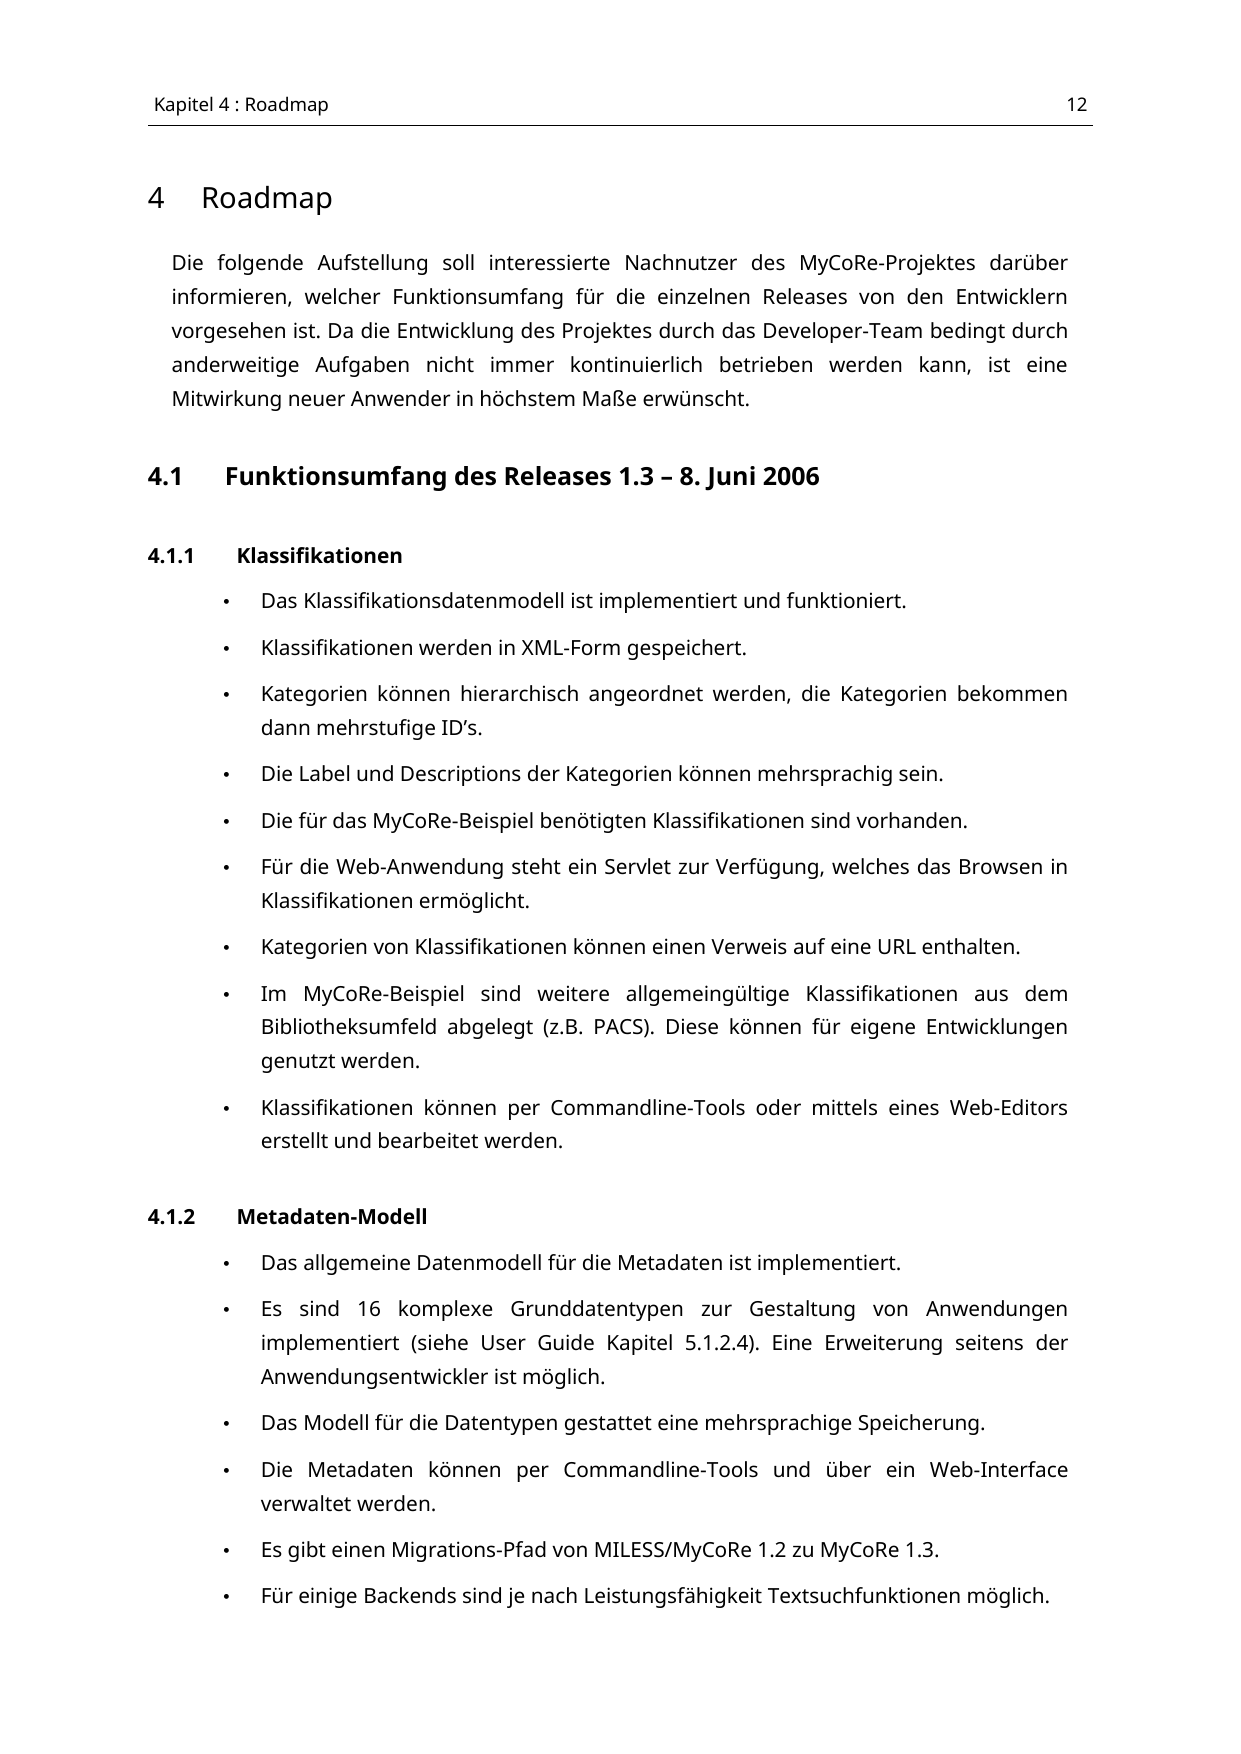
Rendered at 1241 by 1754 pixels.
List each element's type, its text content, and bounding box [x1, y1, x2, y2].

text Die folgende Aufstellung soll interessierte Nachnutzer des MyCoRe-Projektes darüber informieren, welcher Funktionsumfang für die einzelnen Releases von den Entwicklern vorgesehen ist. Da die Entwicklung des Projektes durch das Developer-Team bedingt durch anderweitige Aufgaben nicht immer kontinuierlich betrieben werden kann, ist eine Mitwirkung neuer Anwender in höchstem Maße erwünscht. [171, 248, 1069, 412]
list Für einige Backends sind je nach Leistungsfähigkeit Textsuchfunktionen möglich. [185, 1581, 1069, 1609]
subtitle Metadaten-Modell [148, 1202, 1092, 1231]
list Die Label und Descriptions der Kategorien können mehrsprachig sein. [185, 759, 1069, 788]
subtitle Roadmap [148, 177, 1092, 217]
list Für die Web-Anwendung steht ein Servlet zur Verfügung, welches das Browsen in Klassifikationen ermöglicht. [185, 852, 1069, 914]
list Das Modell für die Datentypen gestattet eine mehrsprachige Speicherung. [185, 1408, 1069, 1437]
list Im MyCoRe-Beispiel sind weitere allgemeingültige Klassifikationen aus dem Bibliotheksumfeld abgelegt (z.B. PACS). Diese können für eigene Entwicklungen genutzt werden. [185, 979, 1069, 1074]
list Kategorien können hierarchisch angeordnet werden, die Kategorien bekommen dann mehrstufige ID’s. [185, 679, 1069, 741]
subtitle Klassifikationen [148, 541, 1092, 569]
list Es sind 16 komplexe Grunddatentypen zur Gestaltung von Anwendungen implementiert (siehe User Guide Kapitel 5.1.2.4). Eine Erweiterung seitens der Anwendungsentwickler ist möglich. [185, 1294, 1069, 1390]
list Das allgemeine Datenmodell für die Metadaten ist implementiert. [185, 1248, 1069, 1276]
list Die Metadaten können per Commandline-Tools und über ein Web-Interface verwaltet werden. [185, 1455, 1069, 1517]
subtitle Funktionsumfang des Releases 1.3 – 8. Juni 2006 [148, 459, 1092, 493]
list Das Klassifikationsdatenmodell ist implementiert und funktioniert. [185, 586, 1069, 615]
list Klassifikationen können per Commandline-Tools oder mittels eines Web-Editors erstellt und bearbeitet werden. [185, 1093, 1069, 1155]
list Klassifikationen werden in XML-Form gespeichert. [185, 633, 1069, 661]
list Es gibt einen Migrations-Pfad von MILESS/MyCoRe 1.2 zu MyCoRe 1.3. [185, 1535, 1069, 1563]
list Die für das MyCoRe-Beispiel benötigten Klassifikationen sind vorhanden. [185, 806, 1069, 834]
list Kategorien von Klassifikationen können einen Verweis auf eine URL enthalten. [185, 932, 1069, 961]
